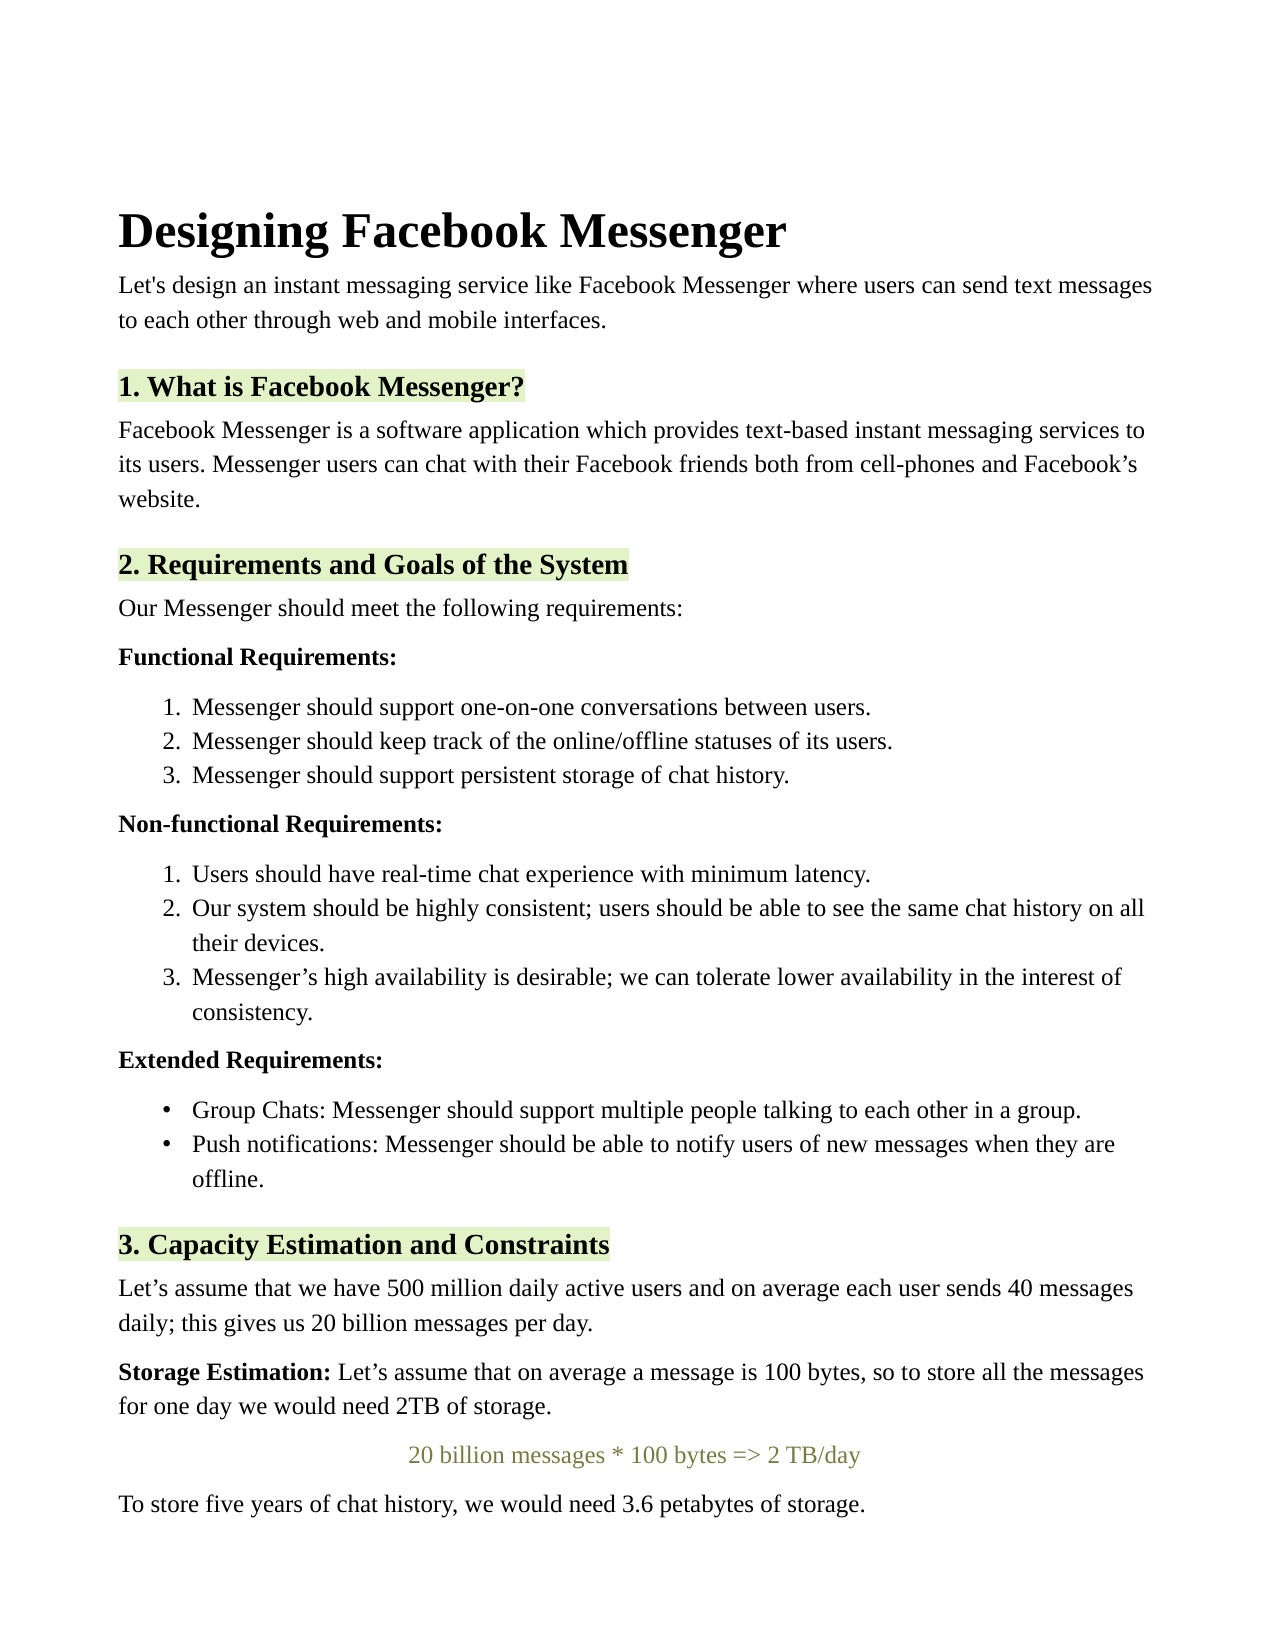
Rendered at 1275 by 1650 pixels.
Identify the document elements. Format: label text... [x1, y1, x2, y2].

list Push notifications: Messenger should be able to notify users of new messages when they are offline. [162, 1129, 1157, 1192]
list Messenger should support persistent storage of chat history. [162, 761, 1157, 789]
text 20 billion messages * 100 bytes => 2 TB/day [118, 1440, 1157, 1469]
subtitle 3. Capacity Estimation and Constraints [118, 1227, 1157, 1261]
list Messenger’s high availability is desirable; we can tolerate lower availability in the interest of consistency. [162, 962, 1157, 1025]
text Let's design an instant messaging service like Facebook Messenger where users can send text messages to each other through web and mobile interfaces. [118, 271, 1157, 334]
list Our system should be highly consistent; users should be able to see the same chat history on all their devices. [162, 893, 1157, 956]
text Let’s assume that we have 500 million daily active users and on average each user sends 40 messages daily; this gives us 20 billion messages per day. [118, 1273, 1157, 1337]
subtitle 2. Requirements and Goals of the System [118, 547, 1157, 581]
text Extended Requirements: [118, 1046, 1157, 1074]
text Our Messenger should meet the following requirements: [118, 593, 1157, 622]
subtitle Designing Facebook Messenger [118, 201, 1157, 258]
text Non-functional Requirements: [118, 809, 1157, 838]
text Functional Requirements: [118, 642, 1157, 671]
subtitle 1. What is Facebook Messenger? [118, 369, 1157, 402]
list Users should have real-time chat experience with minimum latency. [162, 859, 1157, 887]
list Messenger should keep track of the online/offline statuses of its users. [162, 726, 1157, 755]
text Storage Estimation: Let’s assume that on average a message is 100 bytes, so to store all the messages for one day we would need 2TB of storage. [118, 1357, 1157, 1420]
text Facebook Messenger is a software application which provides text-based instant messaging services to its users. Messenger users can chat with their Facebook friends both from cell-phones and Facebook’s website. [118, 415, 1157, 512]
text To store five years of chat history, we would need 3.6 petabytes of storage. [118, 1489, 1157, 1518]
list Group Chats: Messenger should support multiple people talking to each other in a group. [162, 1095, 1157, 1123]
list Messenger should support one-on-one conversations between users. [162, 692, 1157, 720]
